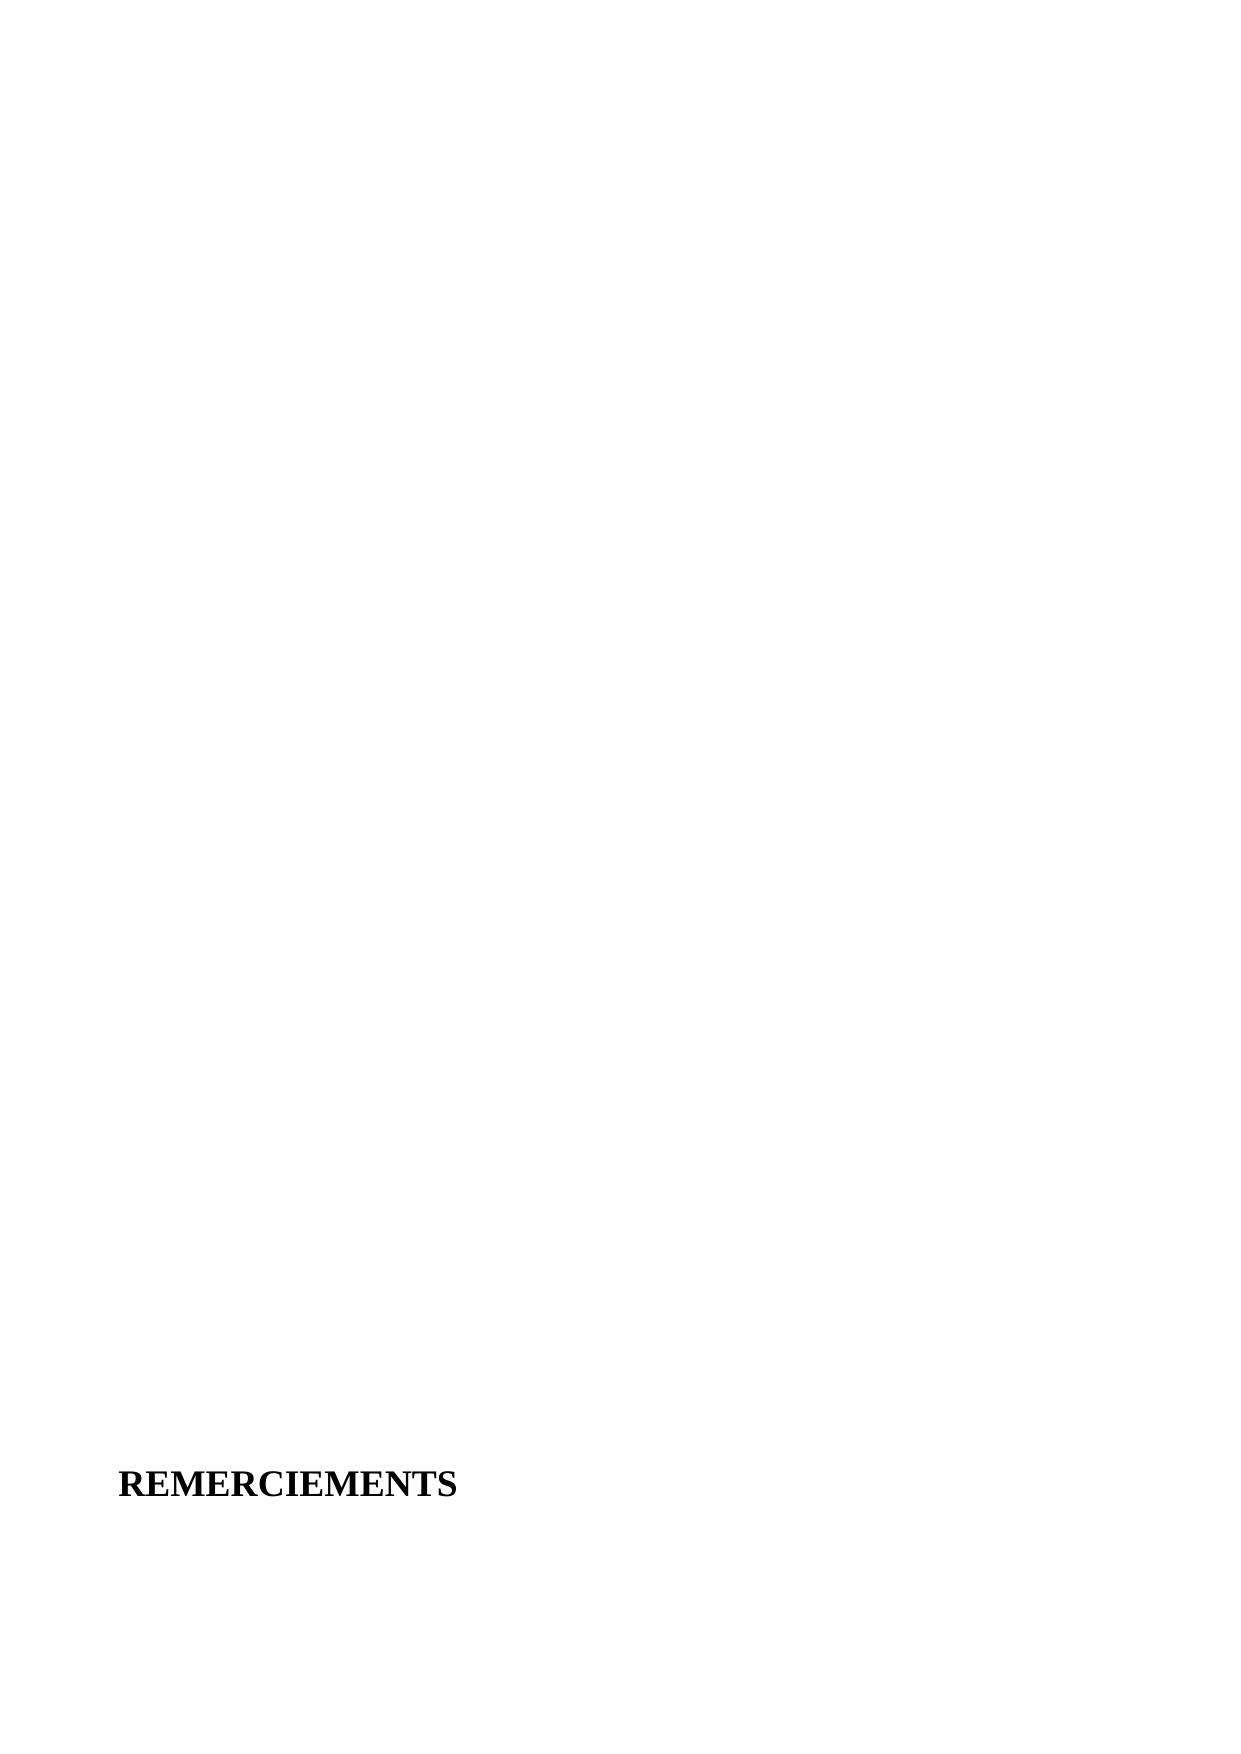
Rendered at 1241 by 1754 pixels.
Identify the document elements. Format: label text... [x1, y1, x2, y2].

text REMERCIEMENTS [118, 1461, 1122, 1504]
